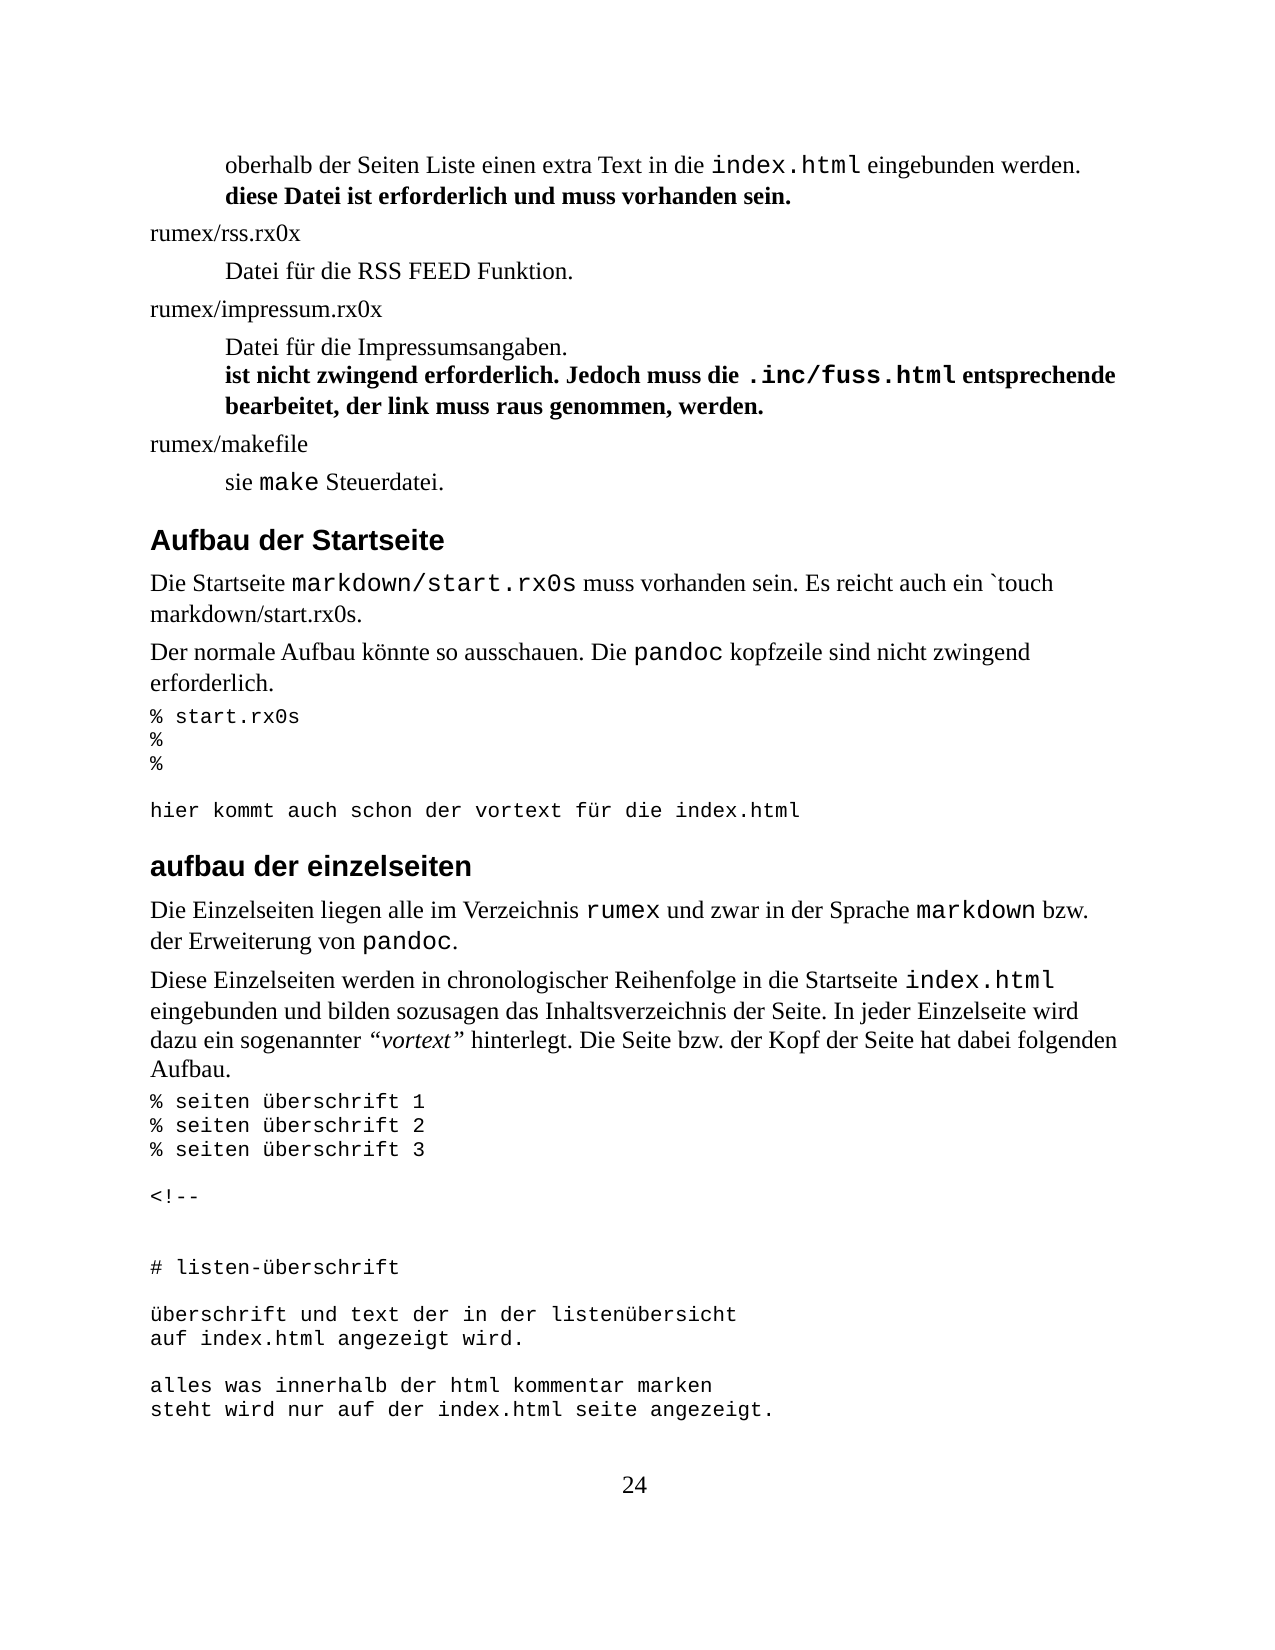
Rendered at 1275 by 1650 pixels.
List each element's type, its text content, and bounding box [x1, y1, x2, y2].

text rumex/rss.rx0x [150, 218, 1125, 247]
text hier kommt auch schon der vortext für die index.html [150, 800, 1125, 824]
text alles was innerhalb der html kommentar marken [150, 1375, 1125, 1399]
subtitle aufbau der einzelseiten [150, 849, 1125, 882]
text steht wird nur auf der index.html seite angezeigt. [150, 1399, 1125, 1423]
text rumex/makefile [150, 429, 1125, 458]
text % seiten überschrift 3 [150, 1139, 1125, 1162]
text % [150, 729, 1125, 753]
text % seiten überschrift 2 [150, 1115, 1125, 1139]
text <!-- [150, 1186, 1125, 1210]
text oberhalb der Seiten Liste einen extra Text in die index.html eingebunden werden. diese Datei ist erforderlich und muss vorhanden sein. [225, 150, 1125, 209]
text Datei für die Impressumsangaben. ist nicht zwingend erforderlich. Jedoch muss die .inc/fuss.html entsprechende bearbeitet, der link muss raus genommen, werden. [225, 332, 1125, 420]
text sie make Steuerdatei. [225, 467, 1125, 497]
text überschrift und text der in der listenübersicht [150, 1304, 1125, 1328]
text rumex/impressum.rx0x [150, 294, 1125, 323]
subtitle Aufbau der Startseite [150, 522, 1125, 556]
text Die Einzelseiten liegen alle im Verzeichnis rumex und zwar in der Sprache markdown bzw. der Erweiterung von pandoc. [150, 895, 1125, 957]
text Datei für die RSS FEED Funktion. [225, 256, 1125, 285]
text Der normale Aufbau könnte so ausschauen. Die pandoc kopfzeile sind nicht zwingend erforderlich. [150, 637, 1125, 697]
text # listen-überschrift [150, 1257, 1125, 1281]
text % [150, 753, 1125, 777]
text % seiten überschrift 1 [150, 1092, 1125, 1115]
text Diese Einzelseiten werden in chronologischer Reihenfolge in die Startseite index.html eingebunden und bilden sozusagen das Inhaltsverzeichnis der Seite. In jeder Einzelseite wird dazu ein sogenannter “vortext” hinterlegt. Die Seite bzw. der Kopf der Seite hat dabei folgenden Aufbau. [150, 966, 1125, 1083]
text % start.rx0s [150, 706, 1125, 729]
text Die Startseite markdown/start.rx0s muss vorhanden sein. Es reicht auch ein `touch markdown/start.rx0s. [150, 568, 1125, 628]
text auf index.html angezeigt wird. [150, 1328, 1125, 1352]
